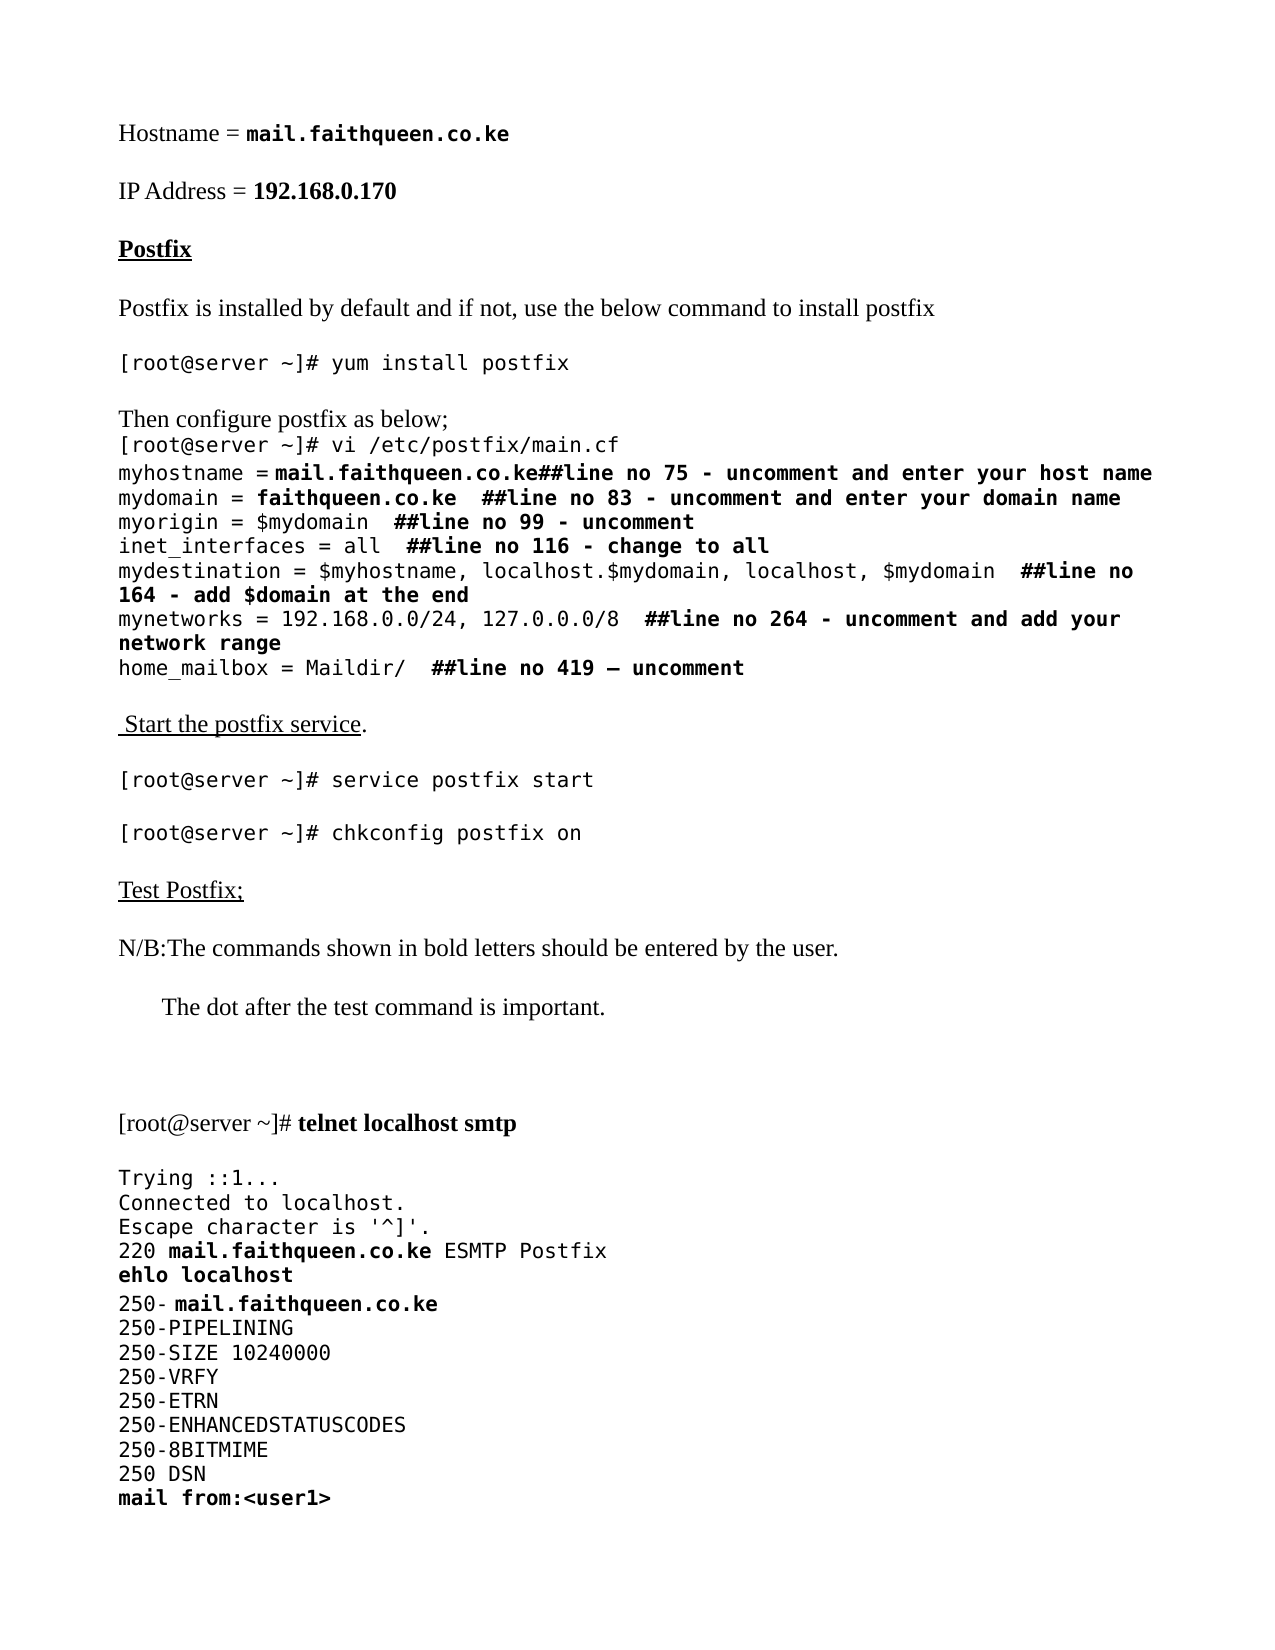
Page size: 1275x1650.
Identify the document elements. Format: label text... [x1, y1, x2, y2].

text ehlo localhost [118, 1263, 1157, 1288]
text Hostname = mail.faithqueen.co.ke [118, 118, 1157, 147]
text 220 mail.faithqueen.co.ke ESMTP Postfix [118, 1239, 1157, 1263]
text mail from:<user1> [118, 1486, 1157, 1511]
text N/B:The commands shown in bold letters should be entered by the user. [118, 933, 1157, 962]
text Then configure postfix as below; [118, 404, 1157, 433]
text [root@server ~]# yum install postfix [118, 351, 1157, 375]
text 250-SIZE 10240000 [118, 1341, 1157, 1365]
text [root@server ~]# chkconfig postfix on [118, 821, 1157, 846]
text 250-PIPELINING [118, 1316, 1157, 1341]
text 250 DSN [118, 1462, 1157, 1486]
text 250- mail.faithqueen.co.ke [118, 1288, 1157, 1316]
text Start the postfix service. [118, 709, 1157, 738]
text Escape character is '^]'. [118, 1215, 1157, 1239]
text myhostname = mail.faithqueen.co.ke##line no 75 - uncomment and enter your host name [118, 457, 1157, 486]
text 250-VRFY [118, 1365, 1157, 1389]
text Connected to localhost. [118, 1191, 1157, 1215]
text Trying ::1... [118, 1166, 1157, 1191]
text inet_interfaces = all ##line no 116 - change to all [118, 534, 1157, 559]
text Postfix is installed by default and if not, use the below command to install postfix [118, 293, 1157, 322]
text Test Postfix; [118, 875, 1157, 904]
text [root@server ~]# telnet localhost smtp [118, 1108, 1157, 1137]
text Postfix [118, 234, 1157, 263]
text home_mailbox = Maildir/ ##line no 419 – uncomment [118, 656, 1157, 680]
text The dot after the test command is important. [118, 992, 1157, 1020]
text mydestination = $myhostname, localhost.$mydomain, localhost, $mydomain ##line no 164 - add $domain at the end [118, 559, 1157, 607]
text myorigin = $mydomain ##line no 99 - uncomment [118, 510, 1157, 534]
text 250-ENHANCEDSTATUSCODES [118, 1413, 1157, 1438]
text 250-ETRN [118, 1389, 1157, 1413]
text mydomain = faithqueen.co.ke ##line no 83 - uncomment and enter your domain name [118, 486, 1157, 510]
text 250-8BITMIME [118, 1438, 1157, 1462]
text [root@server ~]# vi /etc/postfix/main.cf [118, 433, 1157, 457]
text mynetworks = 192.168.0.0/24, 127.0.0.0/8 ##line no 264 - uncomment and add your network range [118, 607, 1157, 656]
text [root@server ~]# service postfix start [118, 768, 1157, 792]
text IP Address = 192.168.0.170 [118, 176, 1157, 205]
